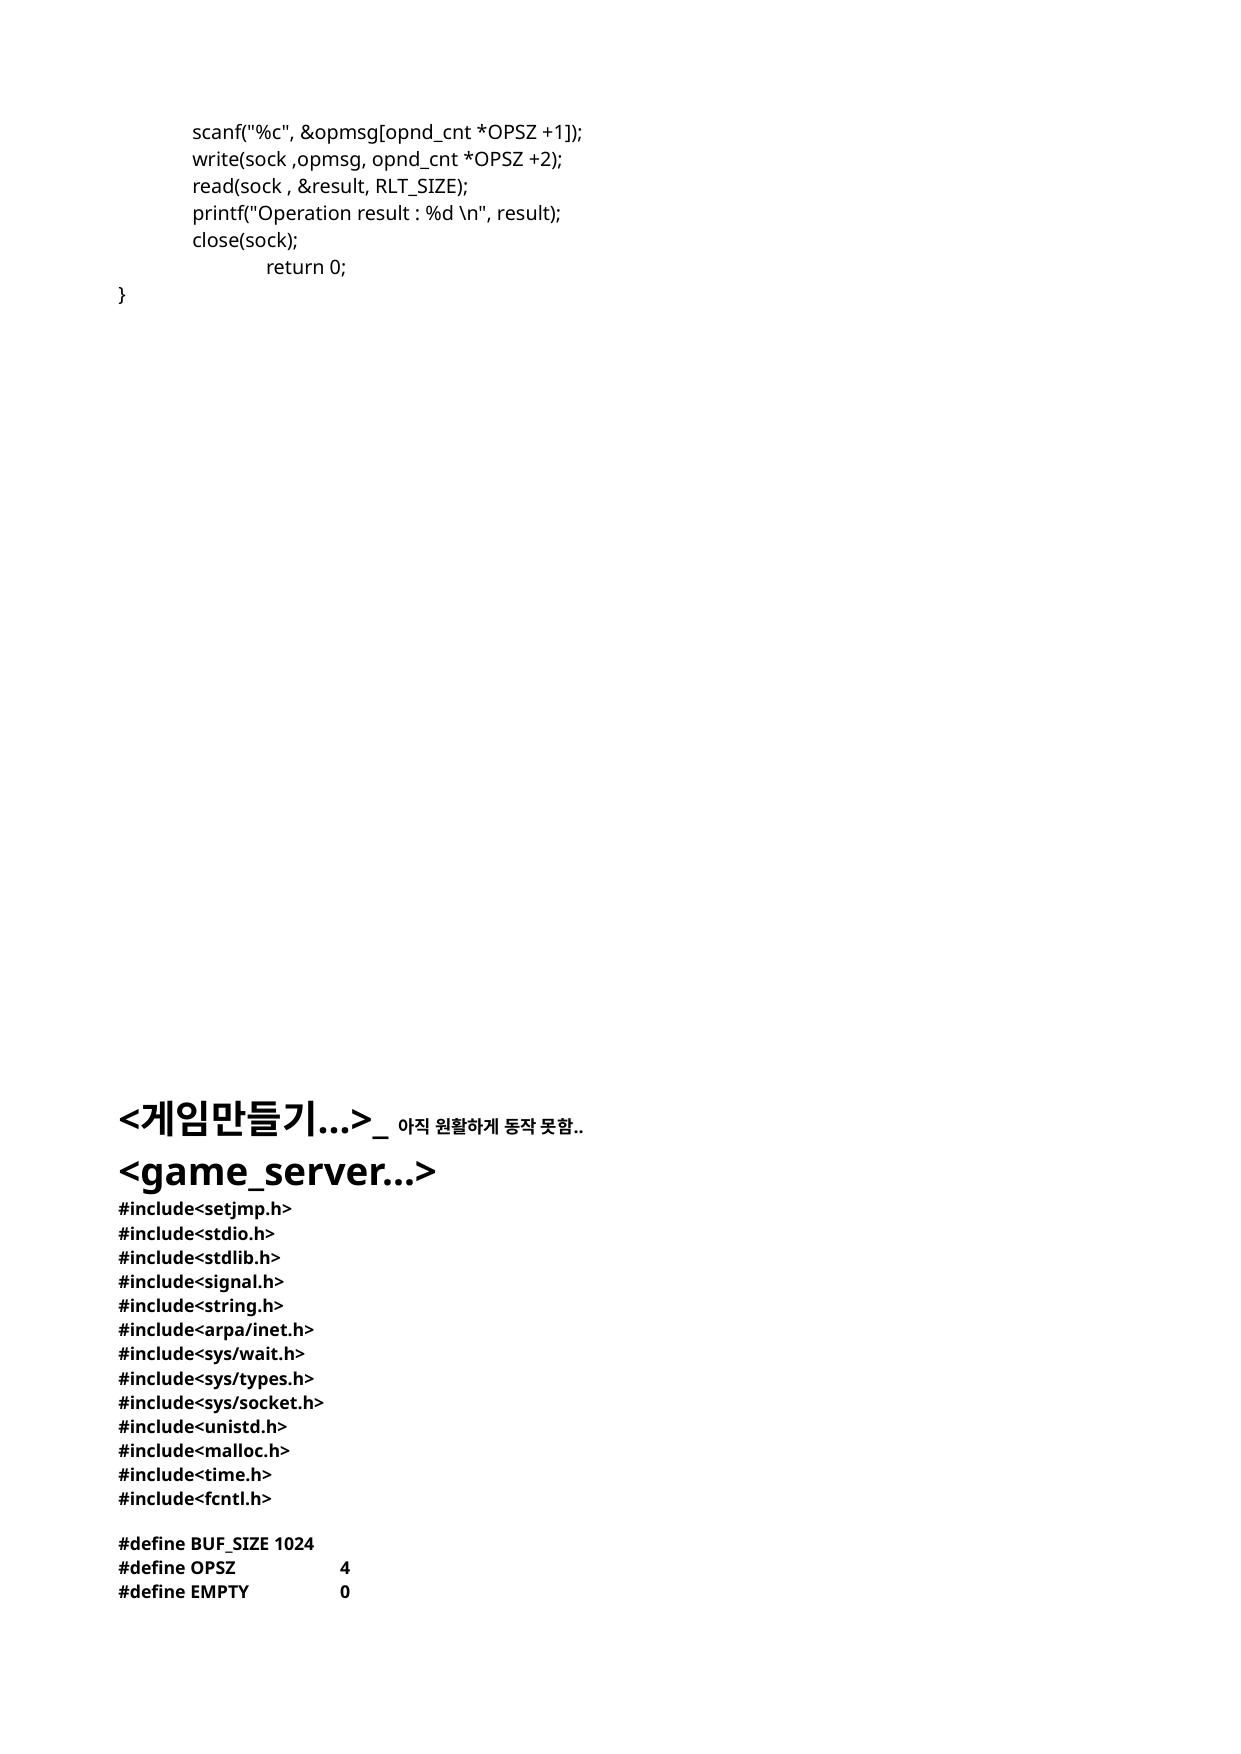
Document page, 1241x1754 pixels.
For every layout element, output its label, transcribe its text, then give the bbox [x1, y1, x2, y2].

text #include<stdio.h> [118, 1221, 1122, 1245]
text } [118, 280, 1122, 307]
text #include<sys/wait.h> [118, 1342, 1122, 1366]
text #include<stdlib.h> [118, 1245, 1122, 1269]
text scanf("%c", &opmsg[opnd_cnt *OPSZ +1]); [118, 118, 1122, 145]
text #include<arpa/inet.h> [118, 1318, 1122, 1342]
text #include<sys/socket.h> [118, 1390, 1122, 1414]
text #include<signal.h> [118, 1269, 1122, 1293]
text #define OPSZ 4 [118, 1556, 1122, 1580]
text read(sock , &result, RLT_SIZE); [118, 172, 1122, 199]
text <game_server...> [118, 1144, 1122, 1197]
text #define EMPTY 0 [118, 1580, 1122, 1604]
text #include<string.h> [118, 1293, 1122, 1318]
text write(sock ,opmsg, opnd_cnt *OPSZ +2); [118, 145, 1122, 172]
text <게임만들기...>_ 아직 원활하게 동작 못함.. [118, 1088, 1122, 1144]
text #include<malloc.h> [118, 1438, 1122, 1463]
text #include<sys/types.h> [118, 1366, 1122, 1390]
text #define BUF_SIZE 1024 [118, 1531, 1122, 1556]
text #include<unistd.h> [118, 1414, 1122, 1438]
text #include<time.h> [118, 1463, 1122, 1487]
text #include<setjmp.h> [118, 1197, 1122, 1221]
text close(sock); [118, 226, 1122, 253]
text return 0; [118, 253, 1122, 280]
text printf("Operation result : %d \n", result); [118, 199, 1122, 226]
text #include<fcntl.h> [118, 1487, 1122, 1511]
